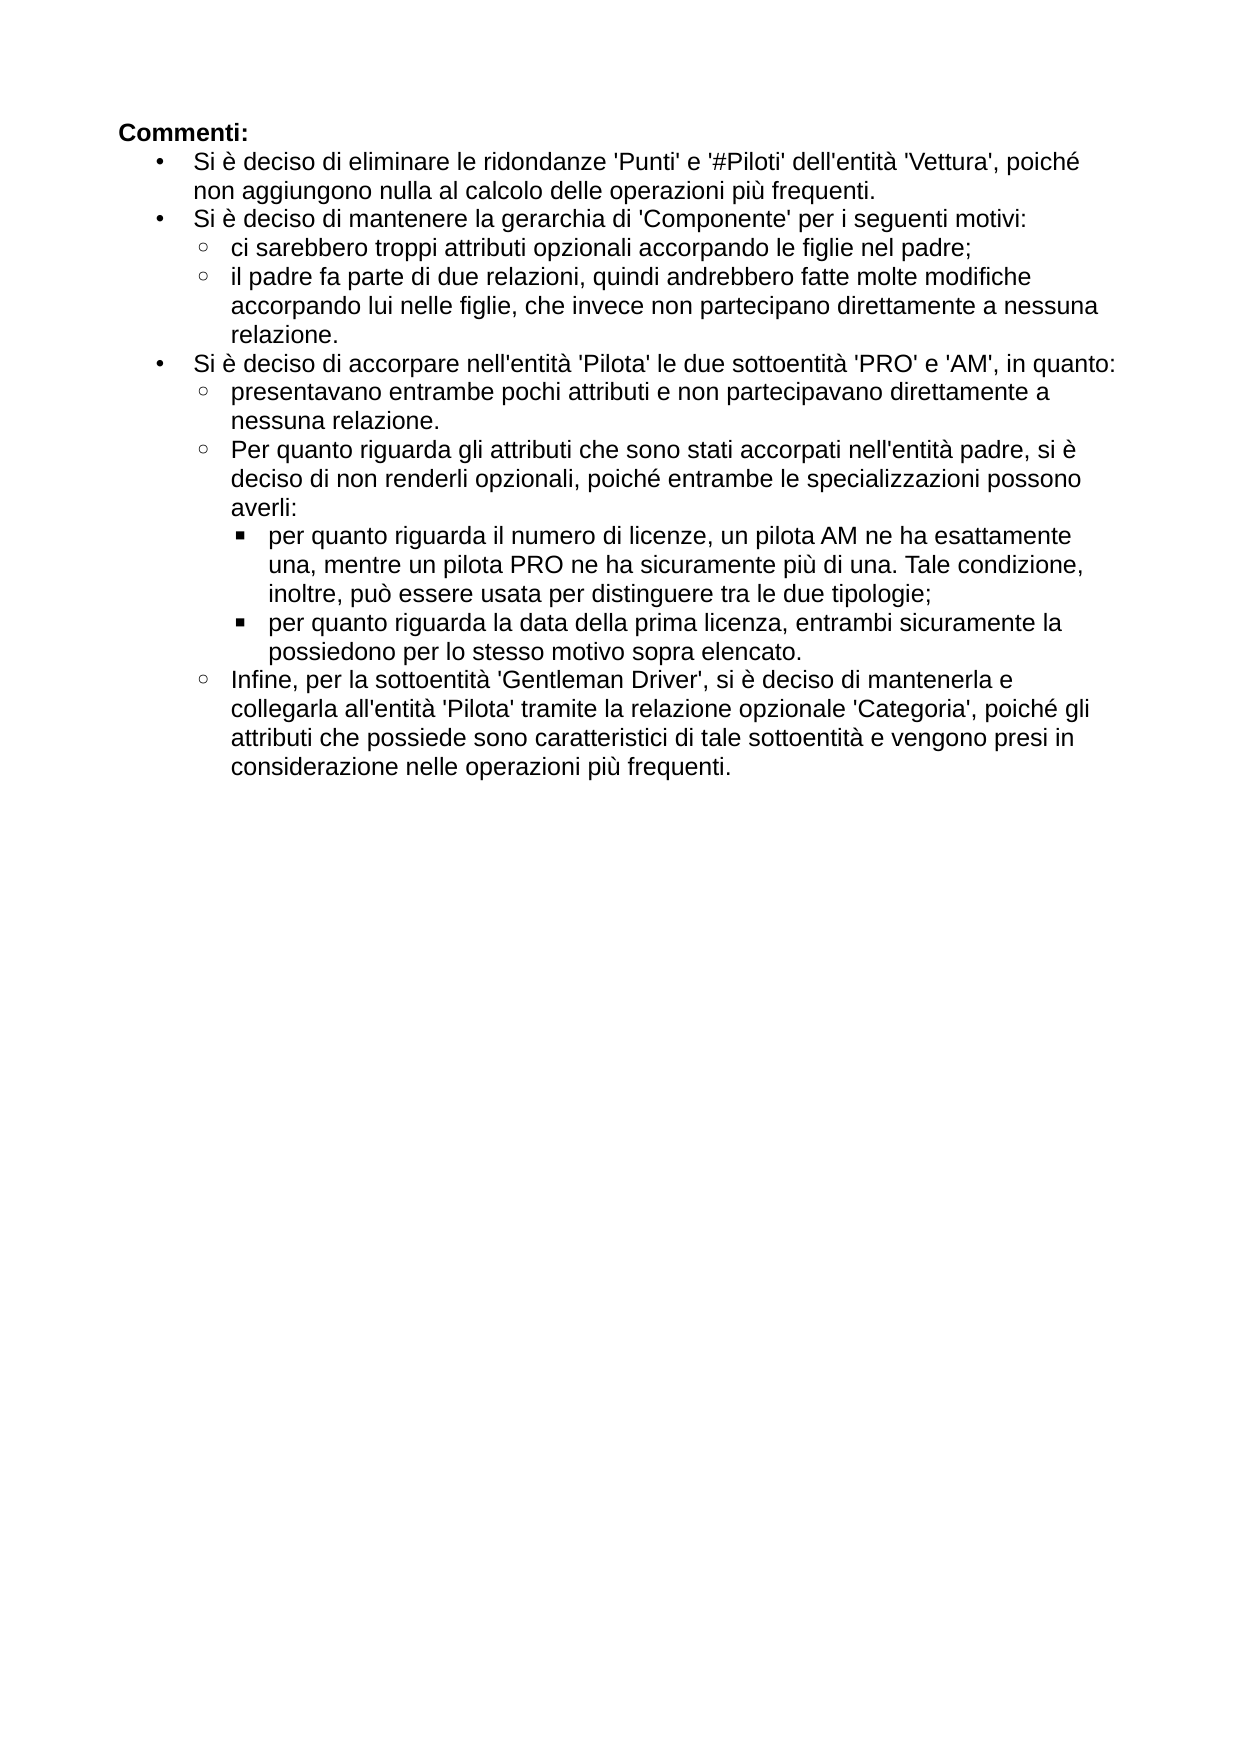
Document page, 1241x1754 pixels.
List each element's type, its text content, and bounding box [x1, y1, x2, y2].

list presentavano entrambe pochi attributi e non partecipavano direttamente a nessuna relazione. [193, 377, 1122, 435]
list Si è deciso di mantenere la gerarchia di 'Componente' per i seguenti motivi: [156, 204, 1122, 233]
list il padre fa parte di due relazioni, quindi andrebbero fatte molte modifiche accorpando lui nelle figlie, che invece non partecipano direttamente a nessuna relazione. [193, 262, 1122, 348]
list Si è deciso di accorpare nell'entità 'Pilota' le due sottoentità 'PRO' e 'AM', in quanto: [156, 348, 1122, 377]
list Si è deciso di eliminare le ridondanze 'Punti' e '#Piloti' dell'entità 'Vettura', poiché non aggiungono nulla al calcolo delle operazioni più frequenti. [156, 147, 1122, 204]
list ci sarebbero troppi attributi opzionali accorpando le figlie nel padre; [193, 233, 1122, 262]
text Commenti: [118, 118, 1122, 147]
list Per quanto riguarda gli attributi che sono stati accorpati nell'entità padre, si è deciso di non renderli opzionali, poiché entrambe le specializzazioni possono averli: [193, 435, 1122, 521]
list Infine, per la sottoentità 'Gentleman Driver', si è deciso di mantenerla e collegarla all'entità 'Pilota' tramite la relazione opzionale 'Categoria', poiché gli attributi che possiede sono caratteristici di tale sottoentità e vengono presi in considerazione nelle operazioni più frequenti. [193, 665, 1122, 780]
list per quanto riguarda la data della prima licenza, entrambi sicuramente la possiedono per lo stesso motivo sopra elencato. [231, 608, 1122, 665]
list per quanto riguarda il numero di licenze, un pilota AM ne ha esattamente una, mentre un pilota PRO ne ha sicuramente più di una. Tale condizione, inoltre, può essere usata per distinguere tra le due tipologie; [231, 521, 1122, 608]
